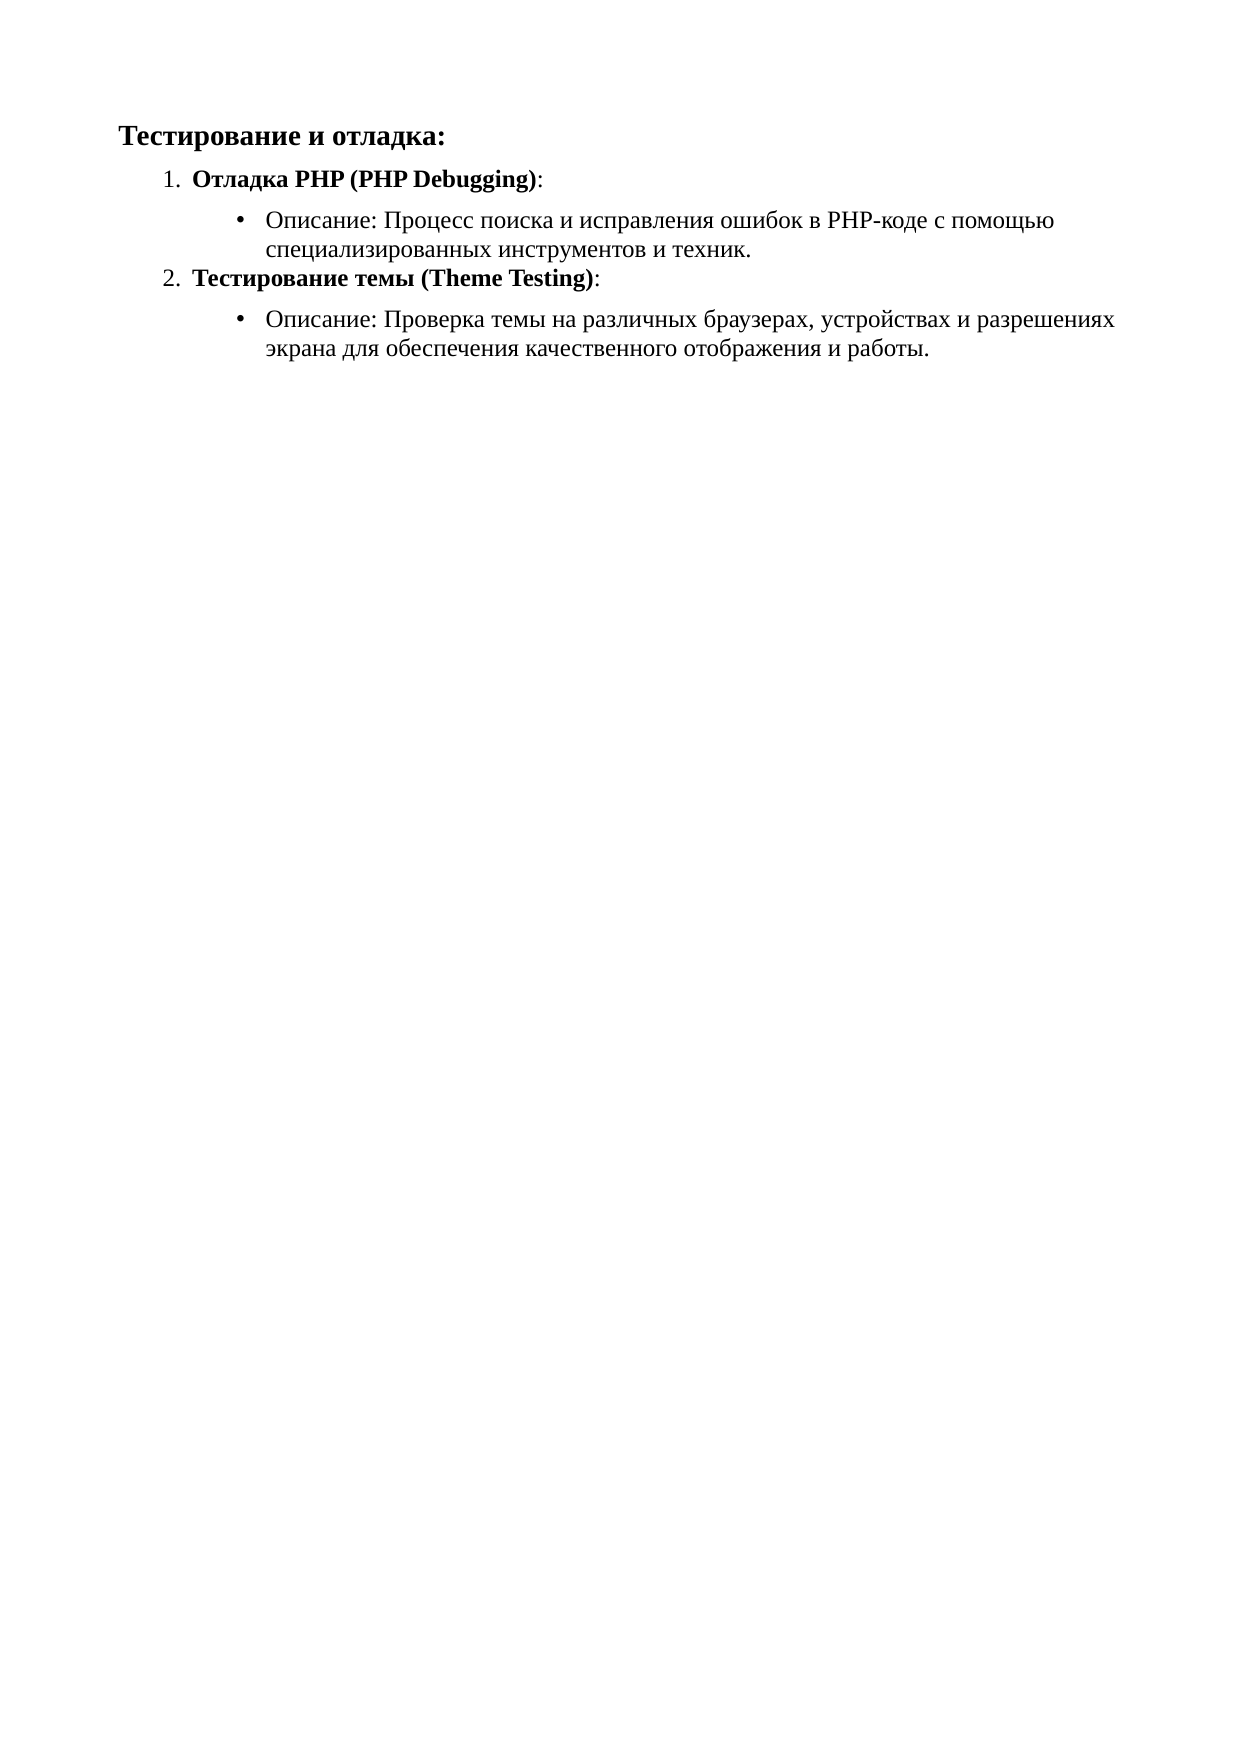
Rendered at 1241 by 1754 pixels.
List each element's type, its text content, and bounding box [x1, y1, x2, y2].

list Описание: Процесс поиска и исправления ошибок в PHP-коде с помощью специализированных инструментов и техник. [236, 205, 1122, 263]
list Тестирование темы (Theme Testing): [162, 263, 1122, 292]
list Описание: Проверка темы на различных браузерах, устройствах и разрешениях экрана для обеспечения качественного отображения и работы. [236, 304, 1122, 362]
subtitle Тестирование и отладка: [118, 118, 1122, 152]
list Отладка PHP (PHP Debugging): [162, 164, 1122, 193]
